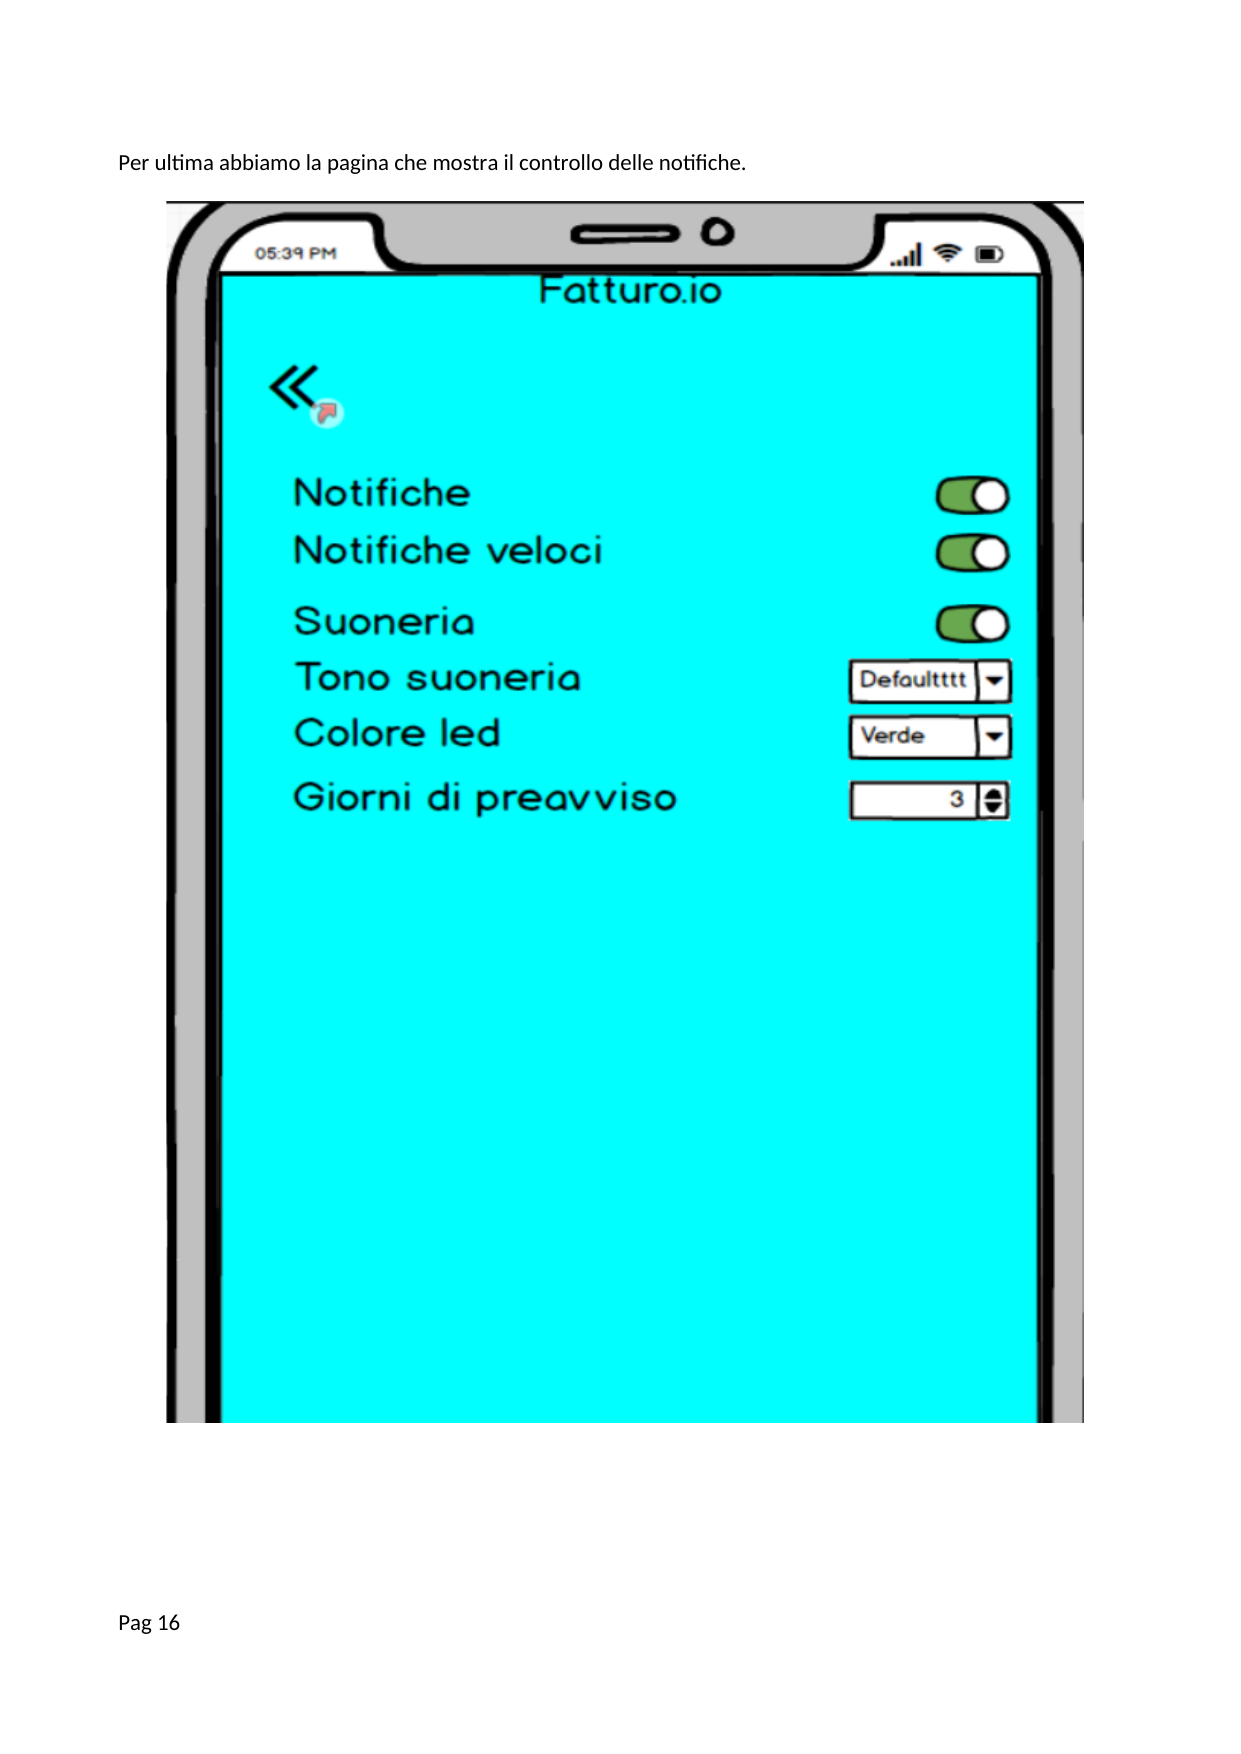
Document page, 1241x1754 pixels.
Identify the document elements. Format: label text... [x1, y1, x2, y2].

text Per ultima abbiamo la pagina che mostra il controllo delle notifiche. [118, 148, 1122, 176]
picture [166, 201, 1084, 1423]
